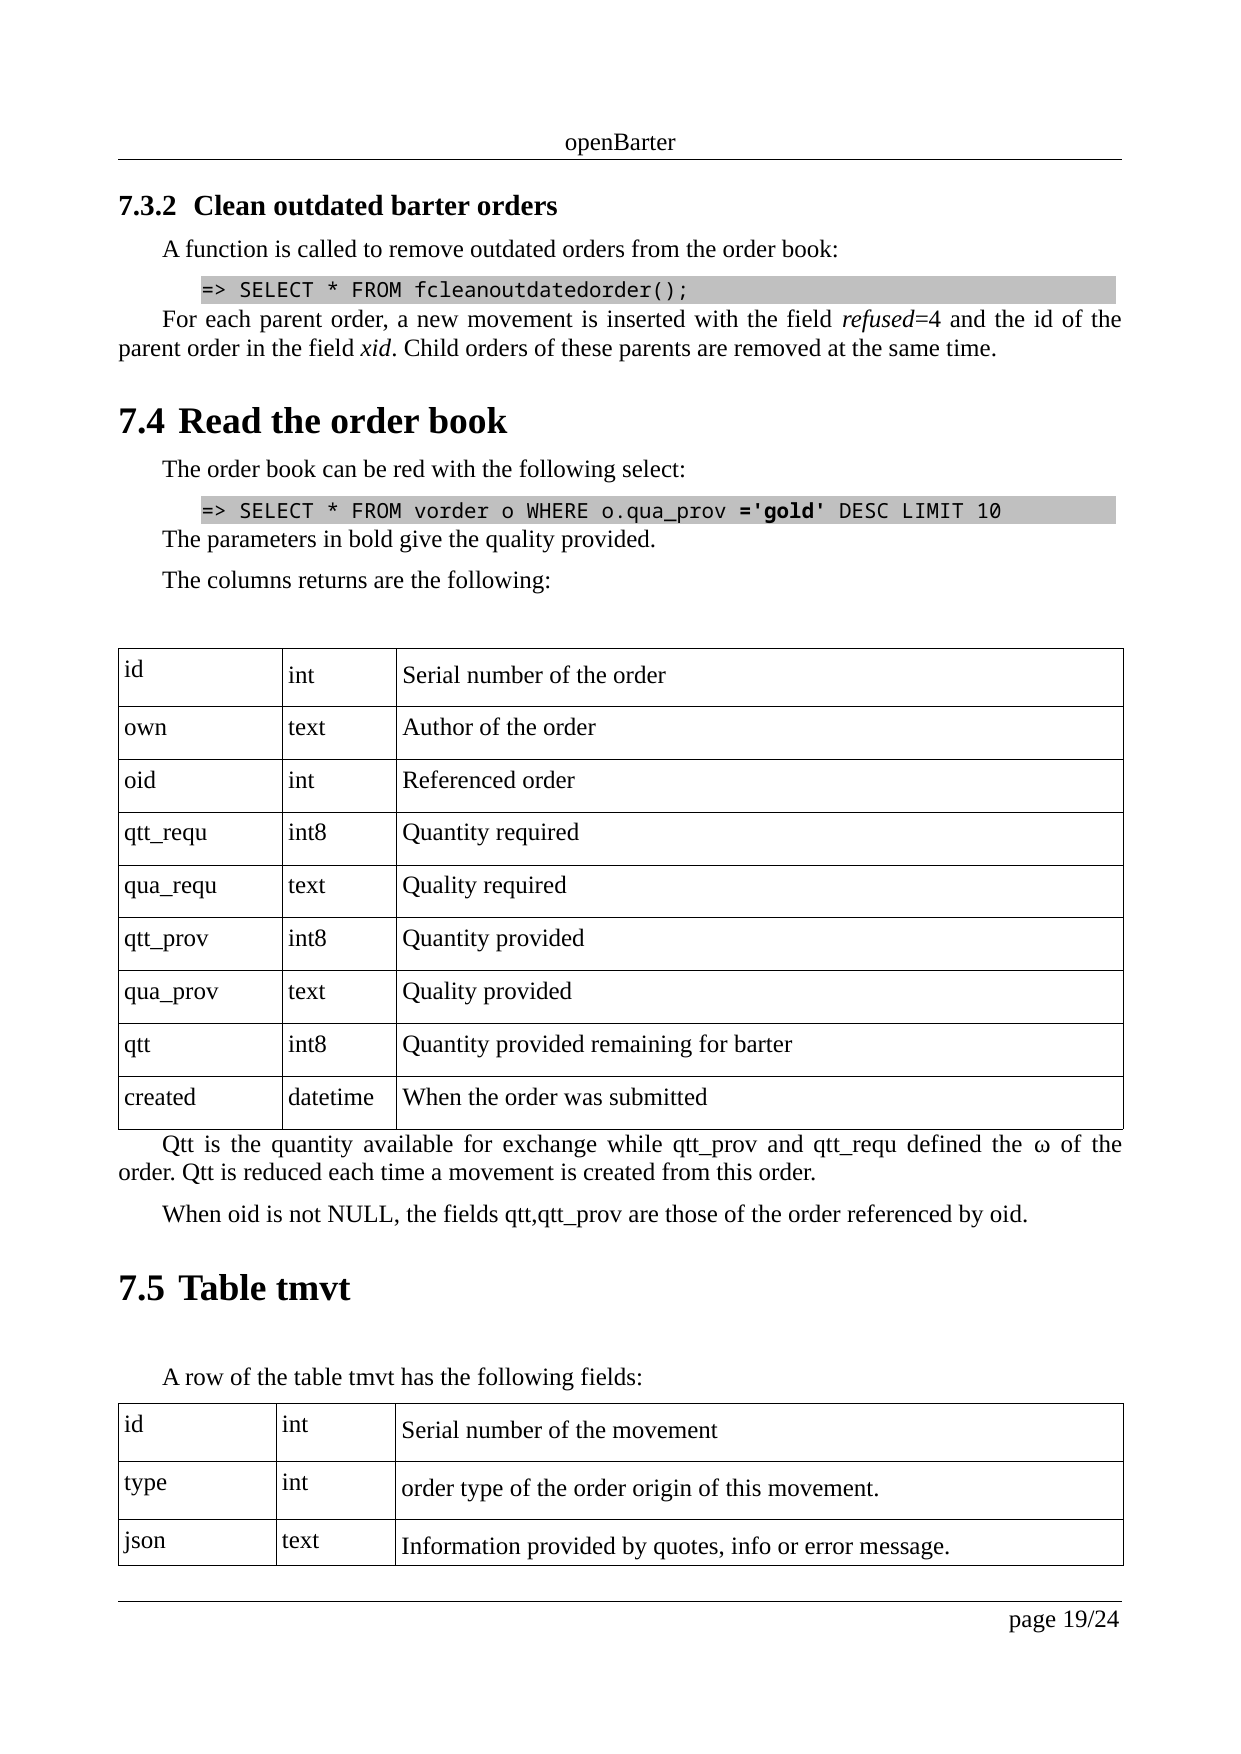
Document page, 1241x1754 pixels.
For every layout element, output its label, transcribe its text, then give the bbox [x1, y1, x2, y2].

table_cell int [277, 1462, 395, 1519]
table_cell text [283, 971, 396, 1023]
table_cell int8 [283, 813, 396, 864]
table_cell text [283, 707, 396, 759]
table_cell When the order was submitted [397, 1077, 1123, 1128]
table_cell text [283, 866, 396, 917]
table_cell Referenced order [397, 760, 1123, 812]
table_cell Quantity provided [397, 918, 1123, 970]
table_cell int [283, 760, 396, 812]
table_cell Quantity required [397, 813, 1123, 864]
table_cell int8 [283, 1024, 396, 1076]
table_cell Quality required [397, 866, 1123, 917]
text A row of the table tmvt has the following fields: [118, 1362, 1122, 1391]
text A function is called to remove outdated orders from the order book: [118, 234, 1122, 263]
subtitle Clean outdated barter orders [118, 188, 1122, 222]
table_header int [283, 649, 396, 706]
table_cell type [119, 1462, 276, 1519]
table_cell qua_prov [119, 971, 282, 1023]
table_cell qtt_requ [119, 813, 282, 864]
table_cell qtt [119, 1024, 282, 1076]
table_header Serial number of the movement [396, 1404, 1123, 1461]
table_cell datetime [283, 1077, 396, 1128]
table_cell own [119, 707, 282, 759]
text The columns returns are the following: [118, 566, 1122, 594]
table_cell Information provided by quotes, info or error message. [396, 1520, 1123, 1565]
table_cell order type of the order origin of this movement. [396, 1462, 1123, 1519]
text Qtt is the quantity available for exchange while qtt_prov and qtt_requ defined the ω of the order. Qtt is reduced each time a movement is created from this order. [118, 1130, 1122, 1186]
table_header int [277, 1404, 395, 1461]
table_cell json [119, 1520, 276, 1565]
text The order book can be red with the following select: [118, 454, 1122, 483]
subtitle Read the order book [118, 399, 1122, 442]
text When oid is not NULL, the fields qtt,qtt_prov are those of the order referenced by oid. [118, 1199, 1122, 1227]
table_cell Quantity provided remaining for barter [397, 1024, 1123, 1076]
table_cell oid [119, 760, 282, 812]
table_header id [119, 649, 282, 706]
table_cell text [277, 1520, 395, 1565]
table_cell qua_requ [119, 866, 282, 917]
text => SELECT * FROM vorder o WHERE o.qua_prov ='gold' DESC LIMIT 10 [201, 496, 1116, 524]
table_cell Author of the order [397, 707, 1123, 759]
table_cell qtt_prov [119, 918, 282, 970]
table_cell int8 [283, 918, 396, 970]
text => SELECT * FROM fcleanoutdatedorder(); [201, 276, 1116, 304]
table_cell created [119, 1077, 282, 1128]
table_header id [119, 1404, 276, 1461]
table_cell Quality provided [397, 971, 1123, 1023]
text The parameters in bold give the quality provided. [118, 524, 1122, 553]
text For each parent order, a new movement is inserted with the field refused=4 and the id of the parent order in the field xid. Child orders of these parents are removed at the same time. [118, 304, 1122, 361]
subtitle Table tmvt [118, 1265, 1122, 1308]
table_header Serial number of the order [397, 649, 1123, 706]
